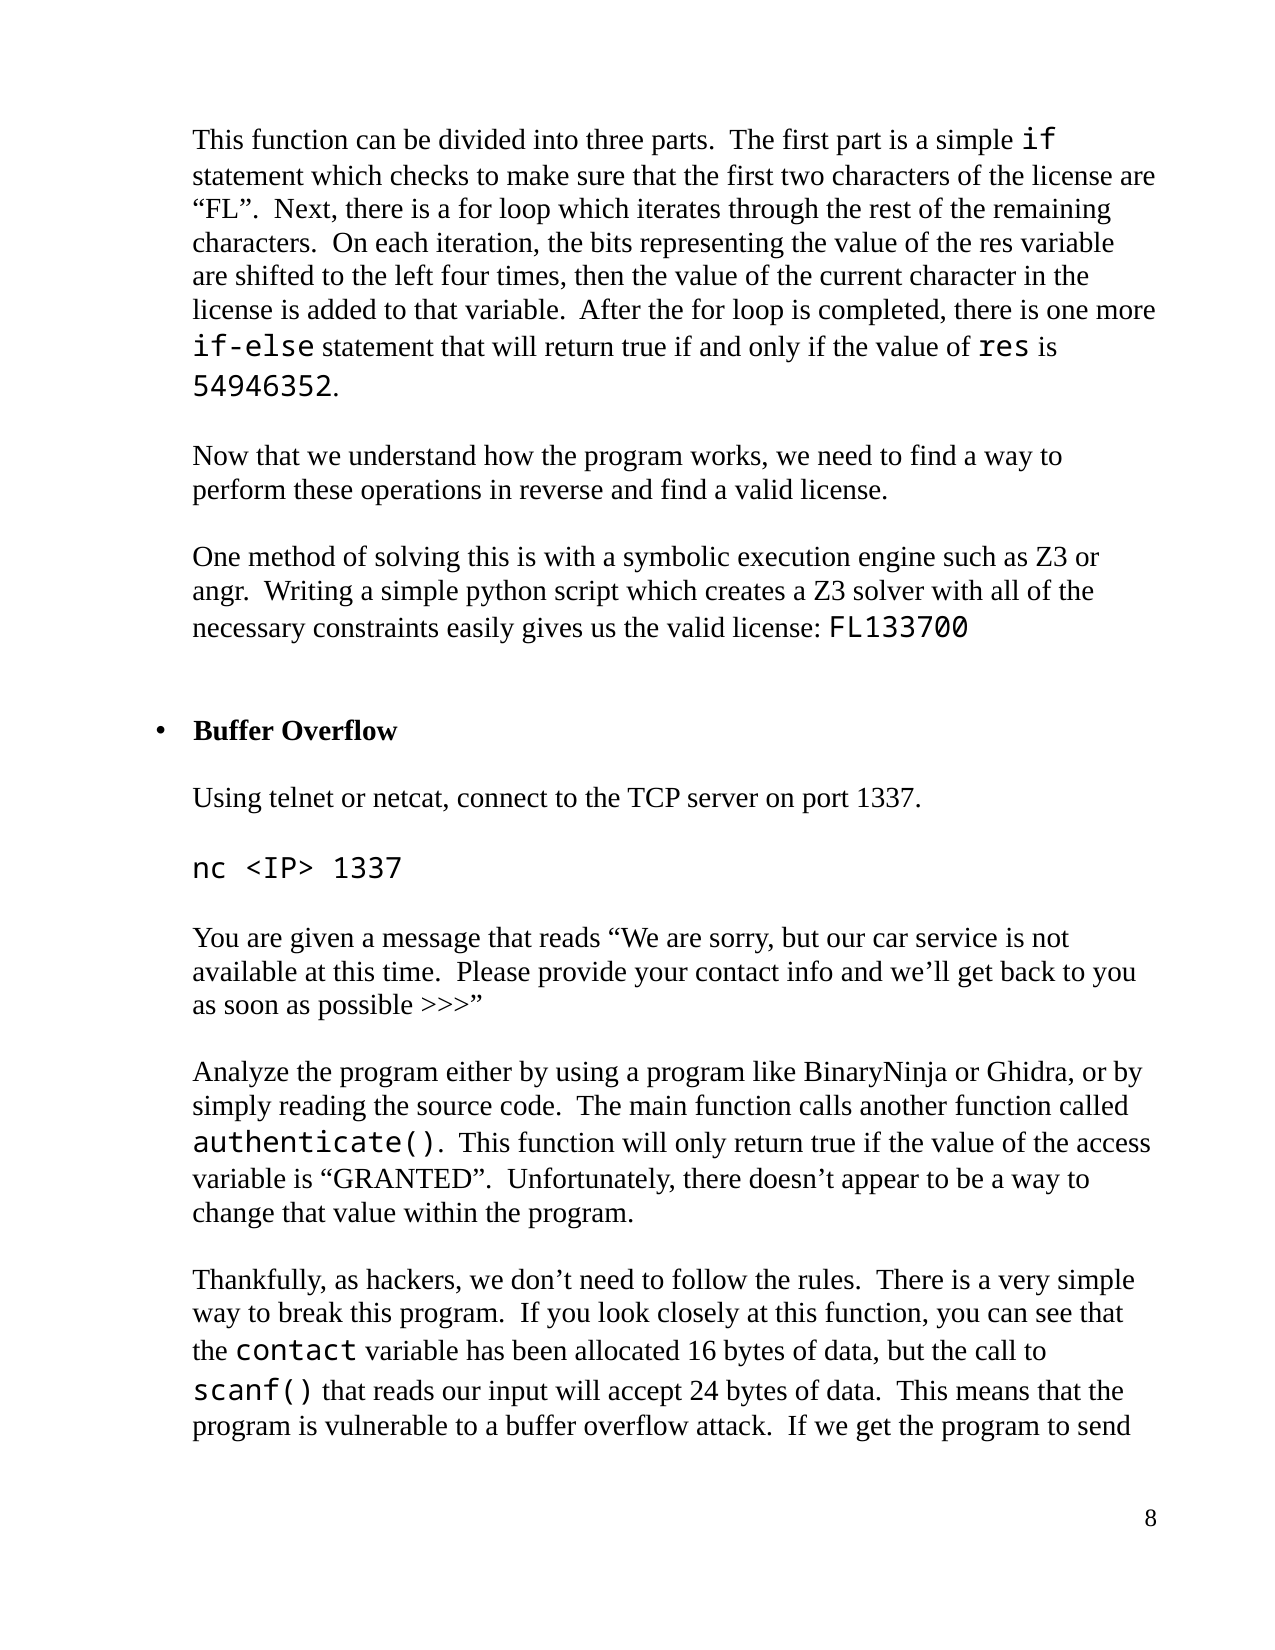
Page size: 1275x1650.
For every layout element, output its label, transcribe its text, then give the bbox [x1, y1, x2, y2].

text You are given a message that reads “We are sorry, but our car service is not available at this time. Please provide your contact info and we’ll get back to you as soon as possible >>>” [192, 920, 1157, 1021]
text This function can be divided into three parts. The first part is a simple if statement which checks to make sure that the first two characters of the license are “FL”. Next, there is a for loop which iterates through the rest of the remaining characters. On each iteration, the bits representing the value of the res variable are shifted to the left four times, then the value of the current character in the license is added to that variable. After the for loop is completed, there is one more if-else statement that will return true if and only if the value of res is 54946352. [192, 118, 1157, 405]
text nc <IP> 1337 [192, 847, 1157, 887]
list Buffer Overflow [156, 713, 1157, 747]
text Now that we understand how the program works, we need to find a way to perform these operations in reverse and find a valid license. [192, 438, 1157, 506]
text Thankfully, as hackers, we don’t need to follow the rules. There is a very simple way to break this program. If you look closely at this function, you can see that the contact variable has been allocated 16 bytes of data, but the call to scanf() that reads our input will accept 24 bytes of data. This means that the program is vulnerable to a buffer overflow attack. If we get the program to send [192, 1262, 1157, 1442]
text One method of solving this is with a symbolic execution engine such as Z3 or angr. Writing a simple python script which creates a Z3 solver with all of the necessary constraints easily gives us the valid license: FL133700 [192, 539, 1157, 646]
text Using telnet or netcat, connect to the TCP server on port 1337. [192, 780, 1157, 814]
text Analyze the program either by using a program like BinaryNinja or Ghidra, or by simply reading the source code. The main function calls another function called authenticate(). This function will only return true if the value of the access variable is “GRANTED”. Unfortunately, there doesn’t appear to be a way to change that value within the program. [192, 1054, 1157, 1228]
